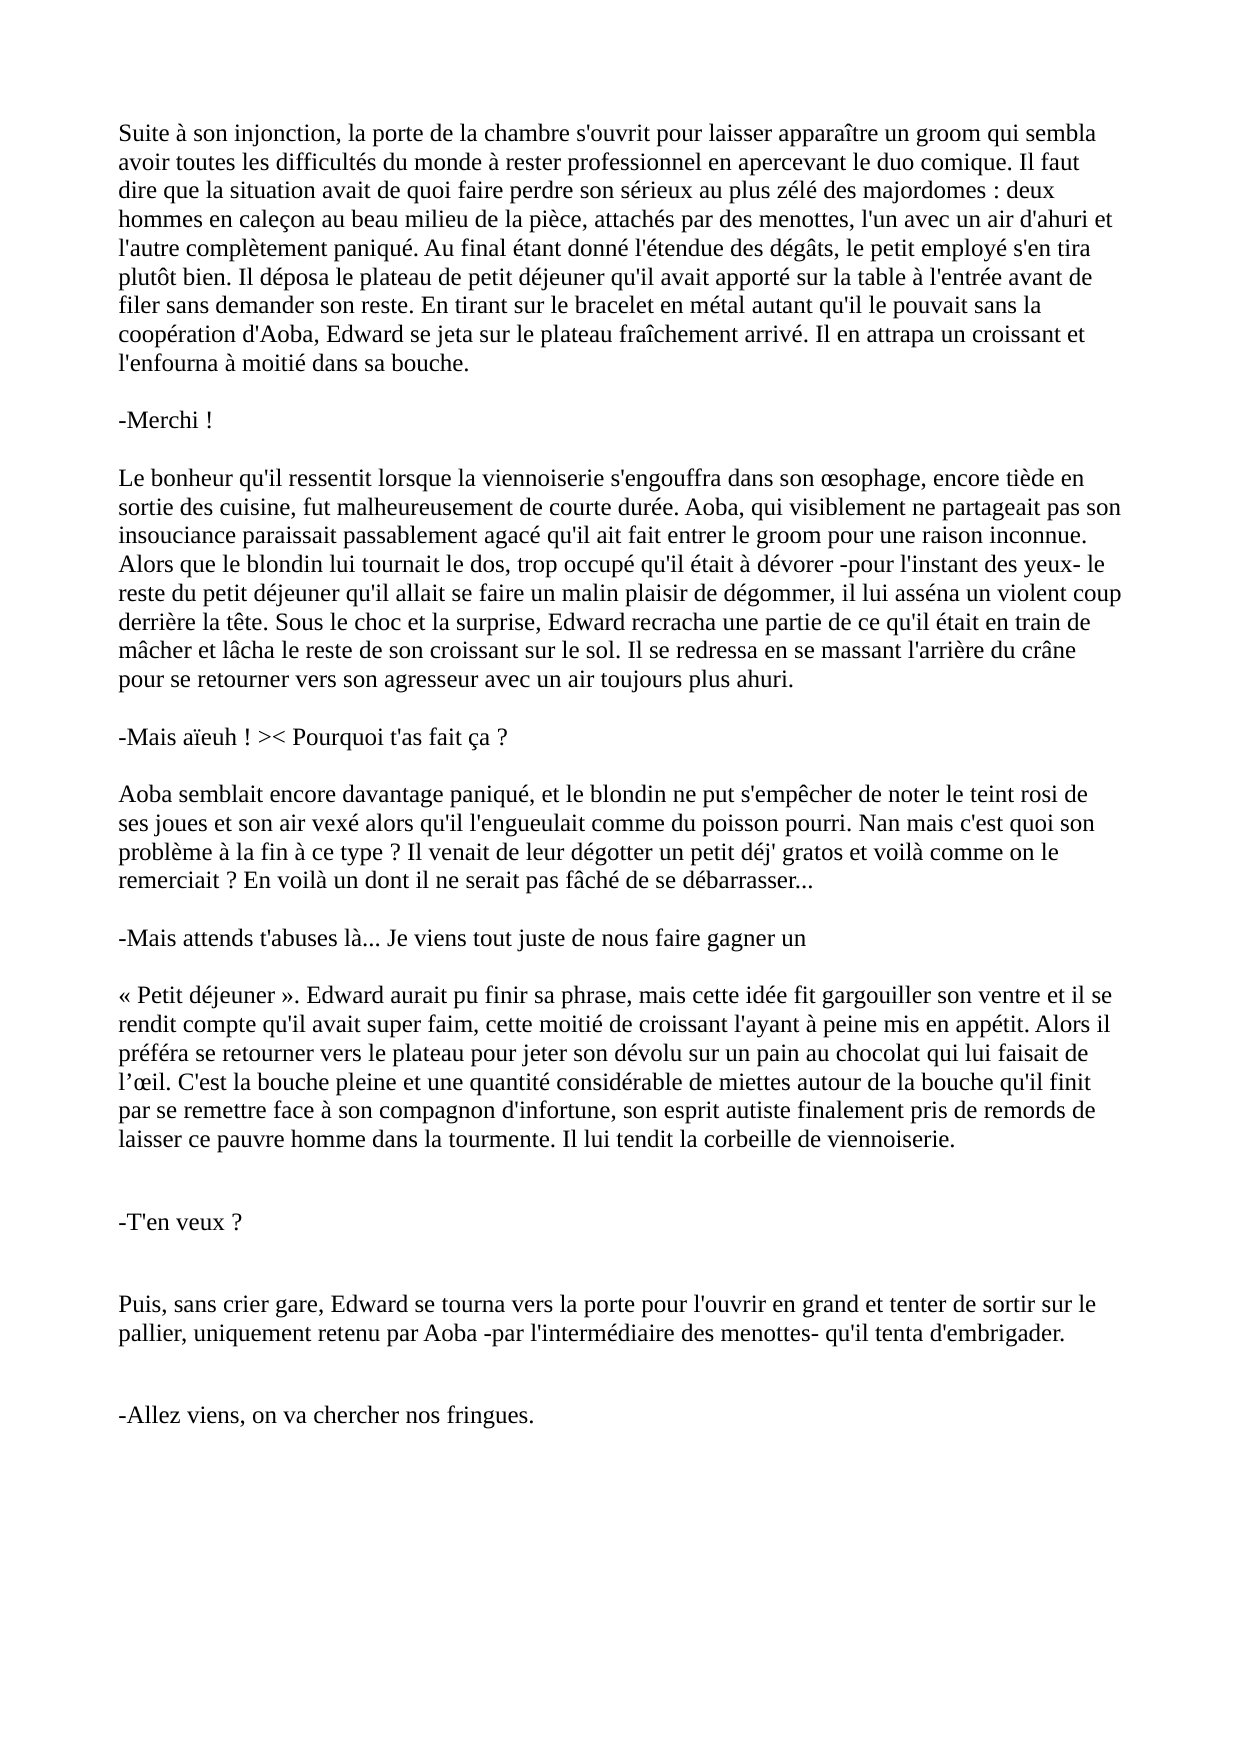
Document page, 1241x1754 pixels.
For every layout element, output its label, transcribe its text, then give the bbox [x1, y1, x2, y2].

text -Merchi ! [118, 406, 1122, 434]
text -Allez viens, on va chercher nos fringues. [118, 1401, 1122, 1429]
text Aoba semblait encore davantage paniqué, et le blondin ne put s'empêcher de noter le teint rosi de ses joues et son air vexé alors qu'il l'engueulait comme du poisson pourri. Nan mais c'est quoi son problème à la fin à ce type ? Il venait de leur dégotter un petit déj' gratos et voilà comme on le remerciait ? En voilà un dont il ne serait pas fâché de se débarrasser... [118, 779, 1122, 894]
text -Mais aïeuh ! >< Pourquoi t'as fait ça ? [118, 722, 1122, 751]
text -T'en veux ? [118, 1207, 1122, 1236]
text Le bonheur qu'il ressentit lorsque la viennoiserie s'engouffra dans son œsophage, encore tiède en sortie des cuisine, fut malheureusement de courte durée. Aoba, qui visiblement ne partageait pas son insouciance paraissait passablement agacé qu'il ait fait entrer le groom pour une raison inconnue. Alors que le blondin lui tournait le dos, trop occupé qu'il était à dévorer -pour l'instant des yeux- le reste du petit déjeuner qu'il allait se faire un malin plaisir de dégommer, il lui asséna un violent coup derrière la tête. Sous le choc et la surprise, Edward recracha une partie de ce qu'il était en train de mâcher et lâcha le reste de son croissant sur le sol. Il se redressa en se massant l'arrière du crâne pour se retourner vers son agresseur avec un air toujours plus ahuri. [118, 463, 1122, 693]
text Puis, sans crier gare, Edward se tourna vers la porte pour l'ouvrir en grand et tenter de sortir sur le pallier, uniquement retenu par Aoba -par l'intermédiaire des menottes- qu'il tenta d'embrigader. [118, 1289, 1122, 1347]
text Suite à son injonction, la porte de la chambre s'ouvrit pour laisser apparaître un groom qui sembla avoir toutes les difficultés du monde à rester professionnel en apercevant le duo comique. Il faut dire que la situation avait de quoi faire perdre son sérieux au plus zélé des majordomes : deux hommes en caleçon au beau milieu de la pièce, attachés par des menottes, l'un avec un air d'ahuri et l'autre complètement paniqué. Au final étant donné l'étendue des dégâts, le petit employé s'en tira plutôt bien. Il déposa le plateau de petit déjeuner qu'il avait apporté sur la table à l'entrée avant de filer sans demander son reste. En tirant sur le bracelet en métal autant qu'il le pouvait sans la coopération d'Aoba, Edward se jeta sur le plateau fraîchement arrivé. Il en attrapa un croissant et l'enfourna à moitié dans sa bouche. [118, 118, 1122, 377]
text « Petit déjeuner ». Edward aurait pu finir sa phrase, mais cette idée fit gargouiller son ventre et il se rendit compte qu'il avait super faim, cette moitié de croissant l'ayant à peine mis en appétit. Alors il préféra se retourner vers le plateau pour jeter son dévolu sur un pain au chocolat qui lui faisait de l’œil. C'est la bouche pleine et une quantité considérable de miettes autour de la bouche qu'il finit par se remettre face à son compagnon d'infortune, son esprit autiste finalement pris de remords de laisser ce pauvre homme dans la tourmente. Il lui tendit la corbeille de viennoiserie. [118, 981, 1122, 1153]
text -Mais attends t'abuses là... Je viens tout juste de nous faire gagner un [118, 923, 1122, 952]
